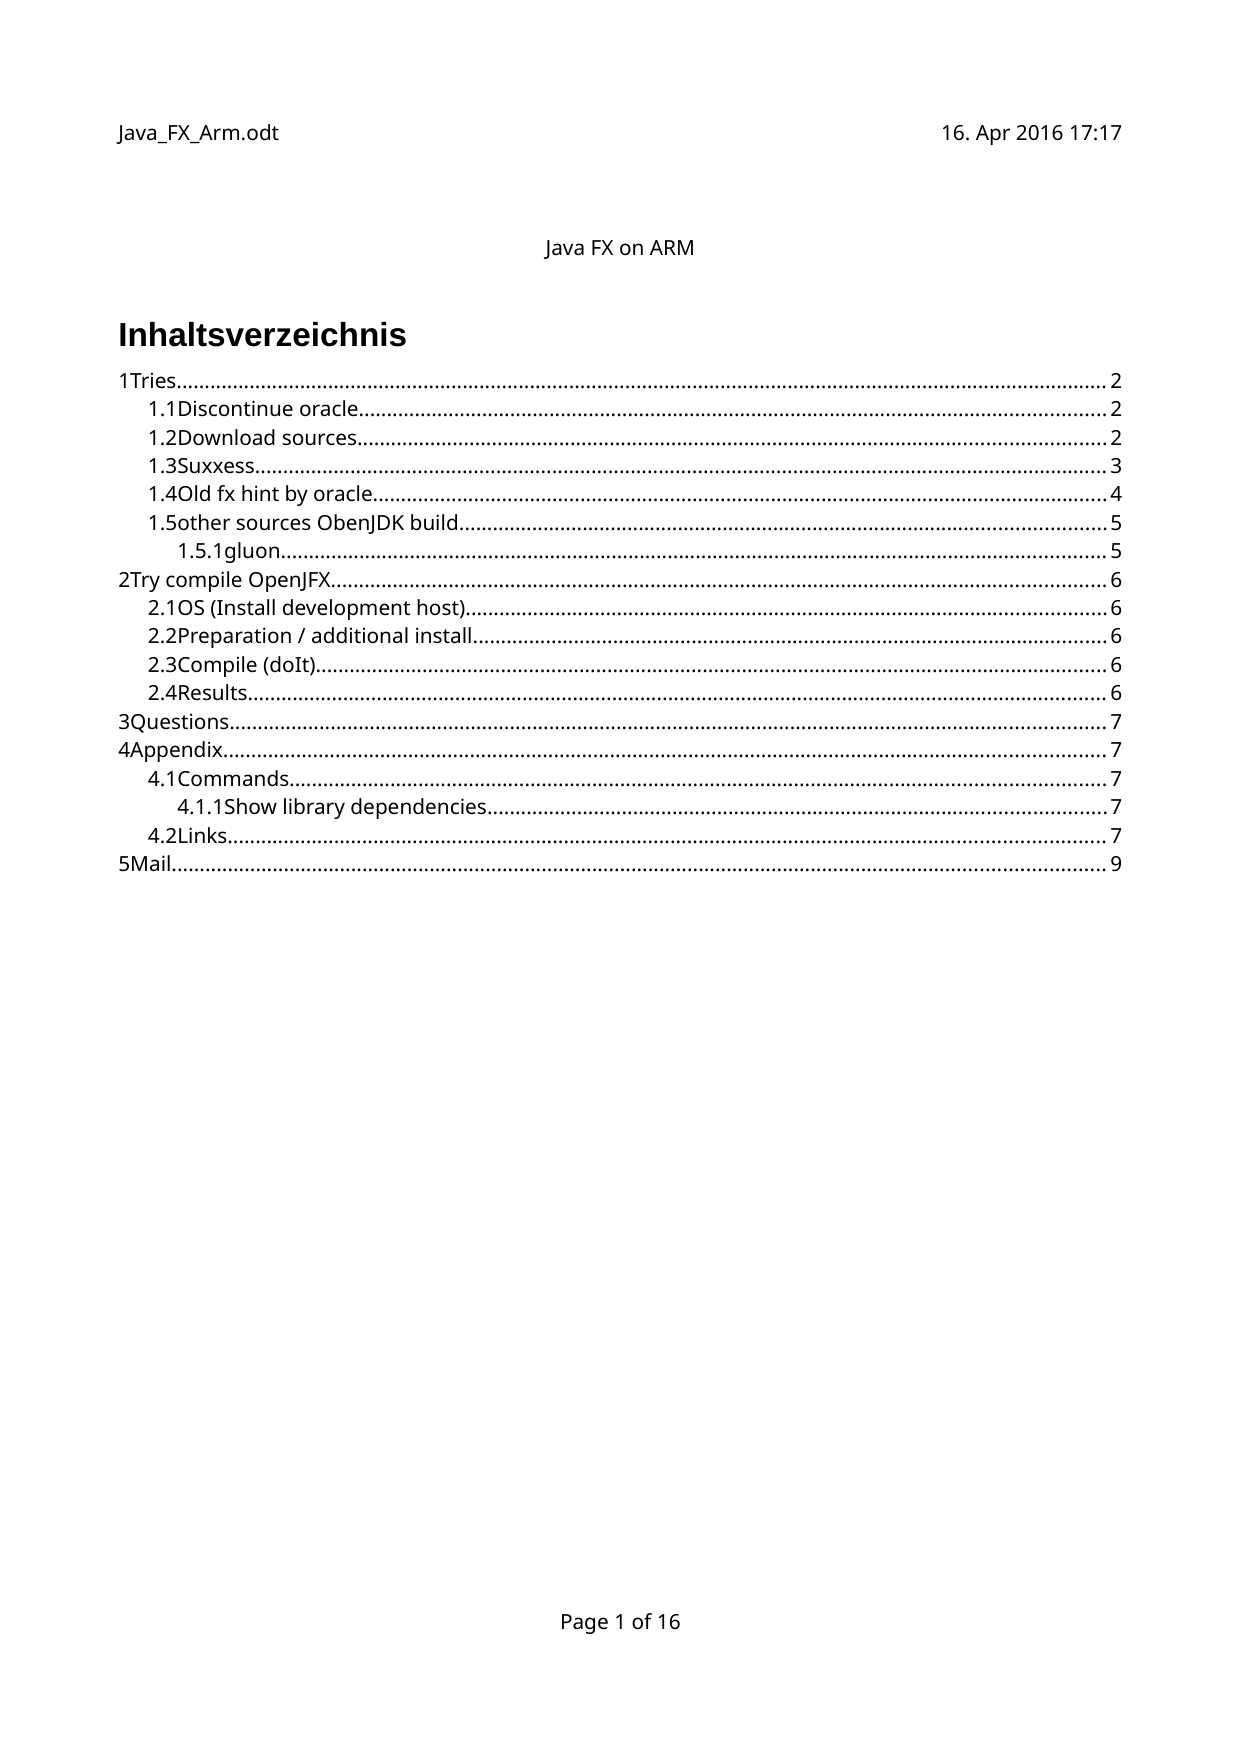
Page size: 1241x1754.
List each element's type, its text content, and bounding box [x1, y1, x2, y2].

text 1.4Old fx hint by oracle 4 [148, 479, 1122, 508]
text 1Tries 2 [118, 366, 1122, 394]
text 2.1OS (Install development host) 6 [148, 593, 1122, 622]
text 1.5.1gluon 5 [177, 536, 1122, 565]
text Java FX on ARM [118, 233, 1122, 261]
text 1.3Suxxess 3 [148, 451, 1122, 479]
subtitle Inhaltsverzeichnis [118, 315, 1122, 353]
text 2.3Compile (doIt) 6 [148, 650, 1122, 678]
text 4.1.1Show library dependencies 7 [177, 792, 1122, 821]
text 2Try compile OpenJFX 6 [118, 565, 1122, 593]
text 2.4Results 6 [148, 678, 1122, 707]
text 1.1Discontinue oracle 2 [148, 394, 1122, 423]
text 3Questions 7 [118, 707, 1122, 735]
text 4.2Links 7 [148, 821, 1122, 849]
text 4Appendix 7 [118, 735, 1122, 764]
text 5Mail 9 [118, 849, 1122, 878]
text 4.1Commands 7 [148, 764, 1122, 792]
text 2.2Preparation / additional install 6 [148, 622, 1122, 650]
text 1.5other sources ObenJDK build 5 [148, 508, 1122, 536]
text 1.2Download sources 2 [148, 423, 1122, 451]
